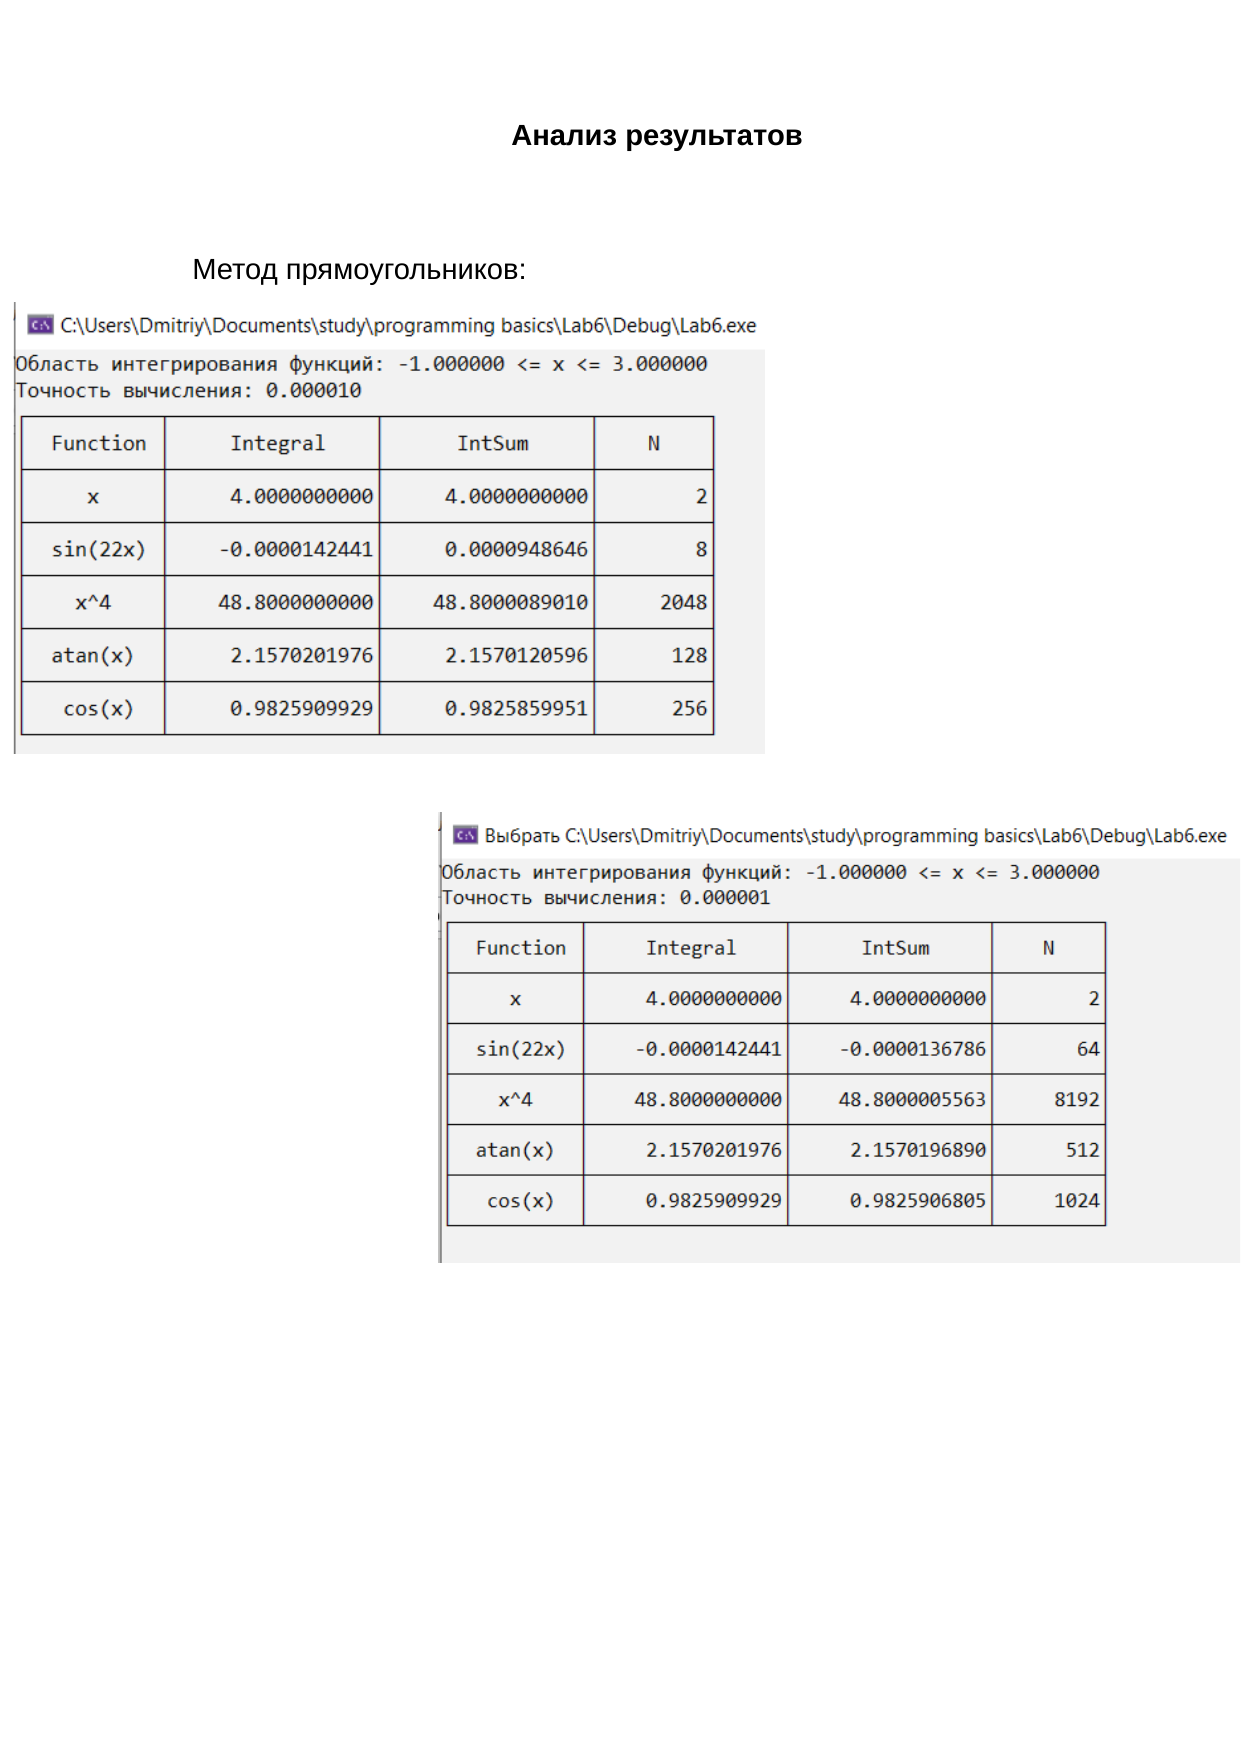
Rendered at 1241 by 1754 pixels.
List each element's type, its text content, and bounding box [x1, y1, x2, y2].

text Анализ результатов [148, 118, 1122, 152]
picture [13, 302, 765, 754]
picture [438, 812, 1241, 1263]
text Метод прямоугольников: [148, 252, 1122, 286]
